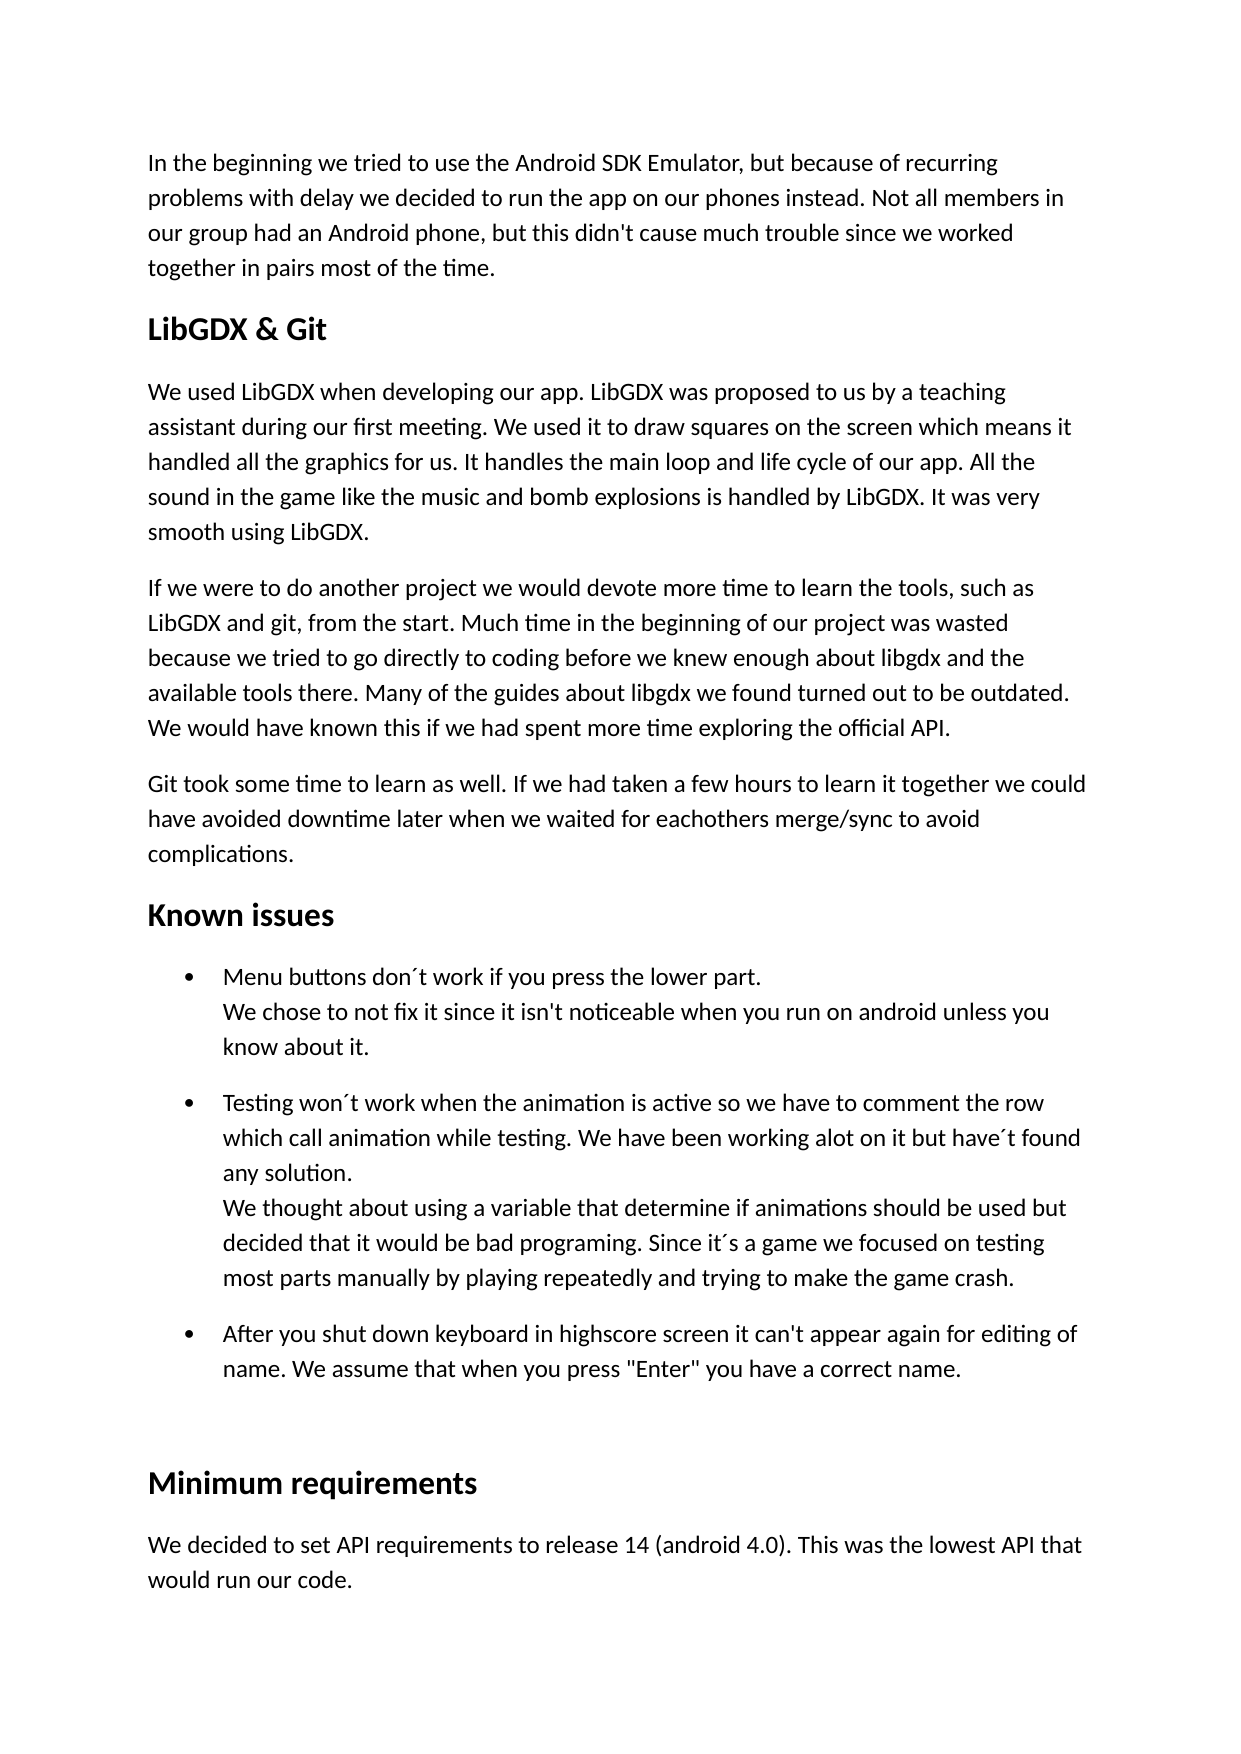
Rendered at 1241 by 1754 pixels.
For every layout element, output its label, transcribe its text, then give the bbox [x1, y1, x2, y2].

text In the beginning we tried to use the Android SDK Emulator, but because of recurring problems with delay we decided to run the app on our phones instead. Not all members in our group had an Android phone, but this didn't cause much trouble since we worked together in pairs most of the time. [148, 148, 1093, 283]
list After you shut down keyboard in highscore screen it can't appear again for editing of name. We assume that when you press "Enter" you have a correct name. [185, 1318, 1093, 1383]
text LibGDX & Git [148, 308, 1093, 349]
text We used LibGDX when developing our app. LibGDX was proposed to us by a teaching assistant during our first meeting. We used it to draw squares on the screen which means it handled all the graphics for us. It handles the main loop and life cycle of our app. All the sound in the game like the music and bomb explosions is handled by LibGDX. It was very smooth using LibGDX. [148, 376, 1093, 547]
list Menu buttons don´t work if you press the lower part. We chose to not fix it since it isn't noticeable when you run on android unless you know about it. [185, 961, 1093, 1062]
text Git took some time to learn as well. If we had taken a few hours to learn it together we could have avoided downtime later when we waited for eachothers merge/sync to avoid complications. [148, 768, 1093, 868]
text We decided to set API requirements to release 14 (android 4.0). This was the lowest API that would run our code. [148, 1529, 1093, 1595]
text If we were to do another project we would devote more time to learn the tools, such as LibGDX and git, from the start. Much time in the beginning of our project was wasted because we tried to go directly to coding before we knew enough about libgdx and the available tools there. Many of the guides about libgdx we found turned out to be outdated. We would have known this if we had spent more time exploring the official API. [148, 572, 1093, 742]
text Known issues [148, 893, 1093, 934]
list Testing won´t work when the animation is active so we have to comment the row which call animation while testing. We have been working alot on it but have´t found any solution. We thought about using a variable that determine if animations should be used but decided that it would be bad programing. Since it´s a game we focused on testing most parts manually by playing repeatedly and trying to make the game crash. [185, 1087, 1093, 1292]
text Minimum requirements [148, 1462, 1093, 1502]
